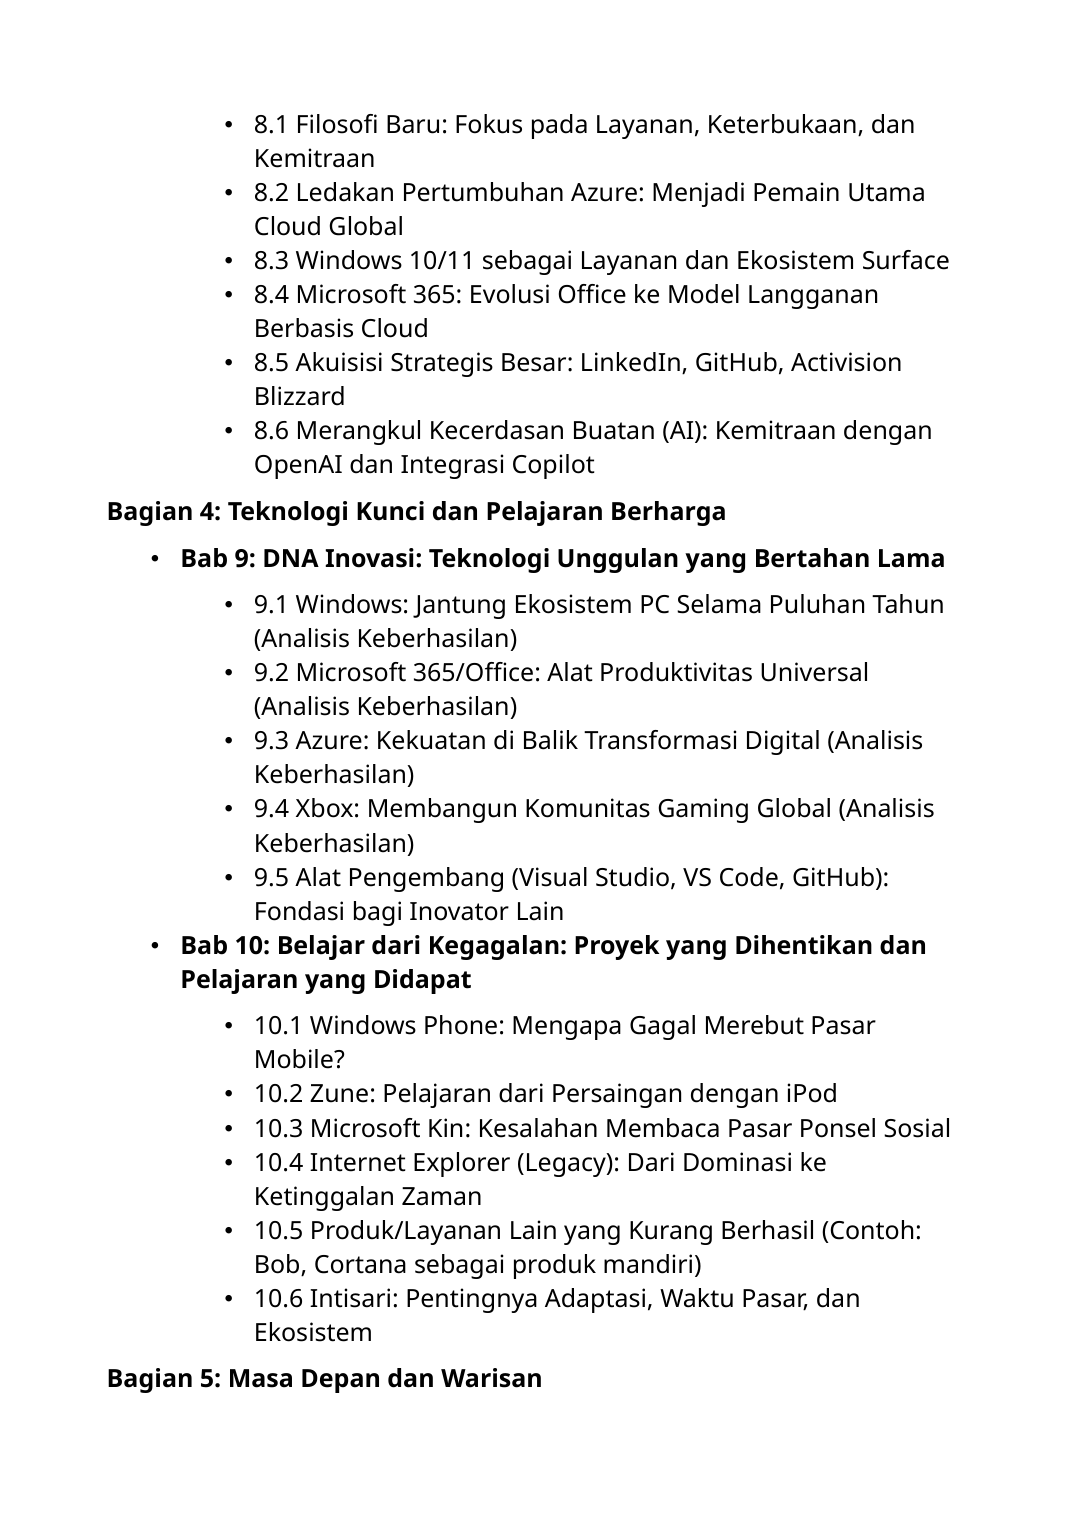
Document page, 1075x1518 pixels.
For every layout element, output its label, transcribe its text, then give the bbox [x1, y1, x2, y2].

list 8.4 Microsoft 365: Evolusi Office ke Model Langganan Berbasis Cloud [224, 277, 968, 345]
list 10.1 Windows Phone: Mengapa Gagal Merebut Pasar Mobile? [224, 1008, 968, 1076]
text Bagian 4: Teknologi Kunci dan Pelajaran Berharga [106, 494, 968, 528]
list 8.5 Akuisisi Strategis Besar: LinkedIn, GitHub, Activision Blizzard [224, 345, 968, 413]
list 8.1 Filosofi Baru: Fokus pada Layanan, Keterbukaan, dan Kemitraan [224, 106, 968, 174]
list Bab 10: Belajar dari Kegagalan: Proyek yang Dihentikan dan Pelajaran yang Didapat [151, 927, 968, 996]
list 9.5 Alat Pengembang (Visual Studio, VS Code, GitHub): Fondasi bagi Inovator Lain [224, 859, 968, 927]
list 8.6 Merangkul Kecerdasan Buatan (AI): Kemitraan dengan OpenAI dan Integrasi Copilot [224, 413, 968, 481]
list 10.5 Produk/Layanan Lain yang Kurang Berhasil (Contoh: Bob, Cortana sebagai produk mandiri) [224, 1212, 968, 1281]
list 9.3 Azure: Kekuatan di Balik Transformasi Digital (Analisis Keberhasilan) [224, 723, 968, 791]
list 8.2 Ledakan Pertumbuhan Azure: Menjadi Pemain Utama Cloud Global [224, 174, 968, 243]
list 10.4 Internet Explorer (Legacy): Dari Dominasi ke Ketinggalan Zaman [224, 1144, 968, 1212]
list 10.6 Intisari: Pentingnya Adaptasi, Waktu Pasar, dan Ekosistem [224, 1281, 968, 1349]
list Bab 9: DNA Inovasi: Teknologi Unggulan yang Bertahan Lama [151, 540, 968, 574]
list 10.2 Zune: Pelajaran dari Persaingan dengan iPod [224, 1076, 968, 1110]
list 8.3 Windows 10/11 sebagai Layanan dan Ekosistem Surface [224, 243, 968, 277]
list 9.1 Windows: Jantung Ekosistem PC Selama Puluhan Tahun (Analisis Keberhasilan) [224, 587, 968, 655]
list 10.3 Microsoft Kin: Kesalahan Membaca Pasar Ponsel Sosial [224, 1110, 968, 1144]
list 9.2 Microsoft 365/Office: Alat Produktivitas Universal (Analisis Keberhasilan) [224, 655, 968, 723]
text Bagian 5: Masa Depan dan Warisan [106, 1361, 968, 1395]
list 9.4 Xbox: Membangun Komunitas Gaming Global (Analisis Keberhasilan) [224, 791, 968, 859]
